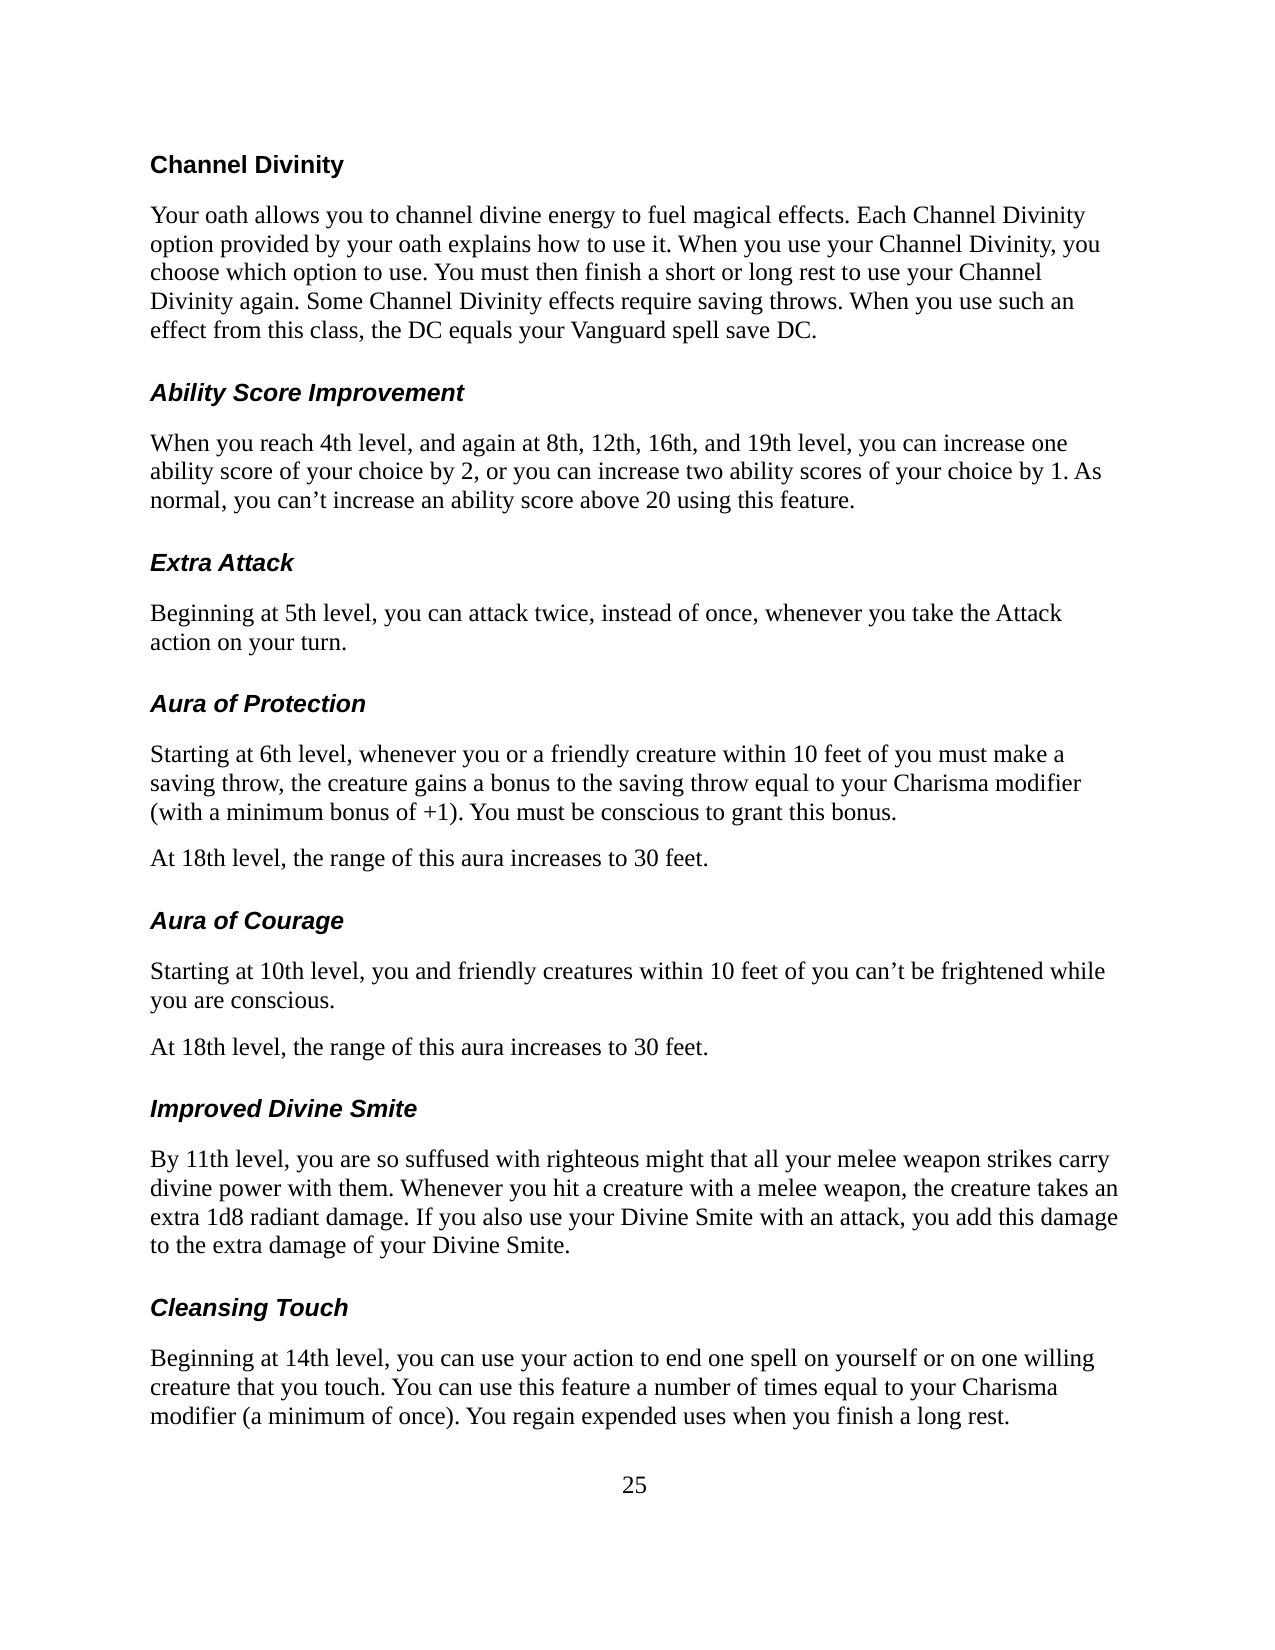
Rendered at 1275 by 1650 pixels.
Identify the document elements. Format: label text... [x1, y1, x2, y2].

subtitle Aura of Protection [150, 689, 1125, 718]
text Beginning at 5th level, you can attack twice, instead of once, whenever you take the Attack action on your turn. [150, 598, 1125, 655]
subtitle Aura of Courage [150, 906, 1125, 935]
subtitle Channel Divinity [150, 150, 1125, 178]
text At 18th level, the range of this aura increases to 30 feet. [150, 1032, 1125, 1060]
subtitle Improved Divine Smite [150, 1094, 1125, 1123]
subtitle Cleansing Touch [150, 1293, 1125, 1322]
text Your oath allows you to channel divine energy to fuel magical effects. Each Channel Divinity option provided by your oath explains how to use it. When you use your Channel Divinity, you choose which option to use. You must then finish a short or long rest to use your Channel Divinity again. Some Channel Divinity effects require saving throws. When you use such an effect from this class, the DC equals your Vanguard spell save DC. [150, 200, 1125, 344]
text At 18th level, the range of this aura increases to 30 feet. [150, 843, 1125, 872]
text When you reach 4th level, and again at 8th, 12th, 16th, and 19th level, you can increase one ability score of your choice by 2, or you can increase two ability scores of your choice by 1. As normal, you can’t increase an ability score above 20 using this feature. [150, 428, 1125, 514]
subtitle Extra Attack [150, 548, 1125, 576]
text Starting at 6th level, whenever you or a friendly creature within 10 feet of you must make a saving throw, the creature gains a bonus to the saving throw equal to your Charisma modifier (with a minimum bonus of +1). You must be conscious to grant this bonus. [150, 739, 1125, 826]
text Starting at 10th level, you and friendly creatures within 10 feet of you can’t be frightened while you are conscious. [150, 956, 1125, 1014]
text Beginning at 14th level, you can use your action to end one spell on yourself or on one willing creature that you touch. You can use this feature a number of times equal to your Charisma modifier (a minimum of once). You regain expended uses when you finish a long rest. [150, 1343, 1125, 1429]
subtitle Ability Score Improvement [150, 378, 1125, 406]
text By 11th level, you are so suffused with righteous might that all your melee weapon strikes carry divine power with them. Whenever you hit a creature with a melee weapon, the creature takes an extra 1d8 radiant damage. If you also use your Divine Smite with an attack, you add this damage to the extra damage of your Divine Smite. [150, 1144, 1125, 1259]
